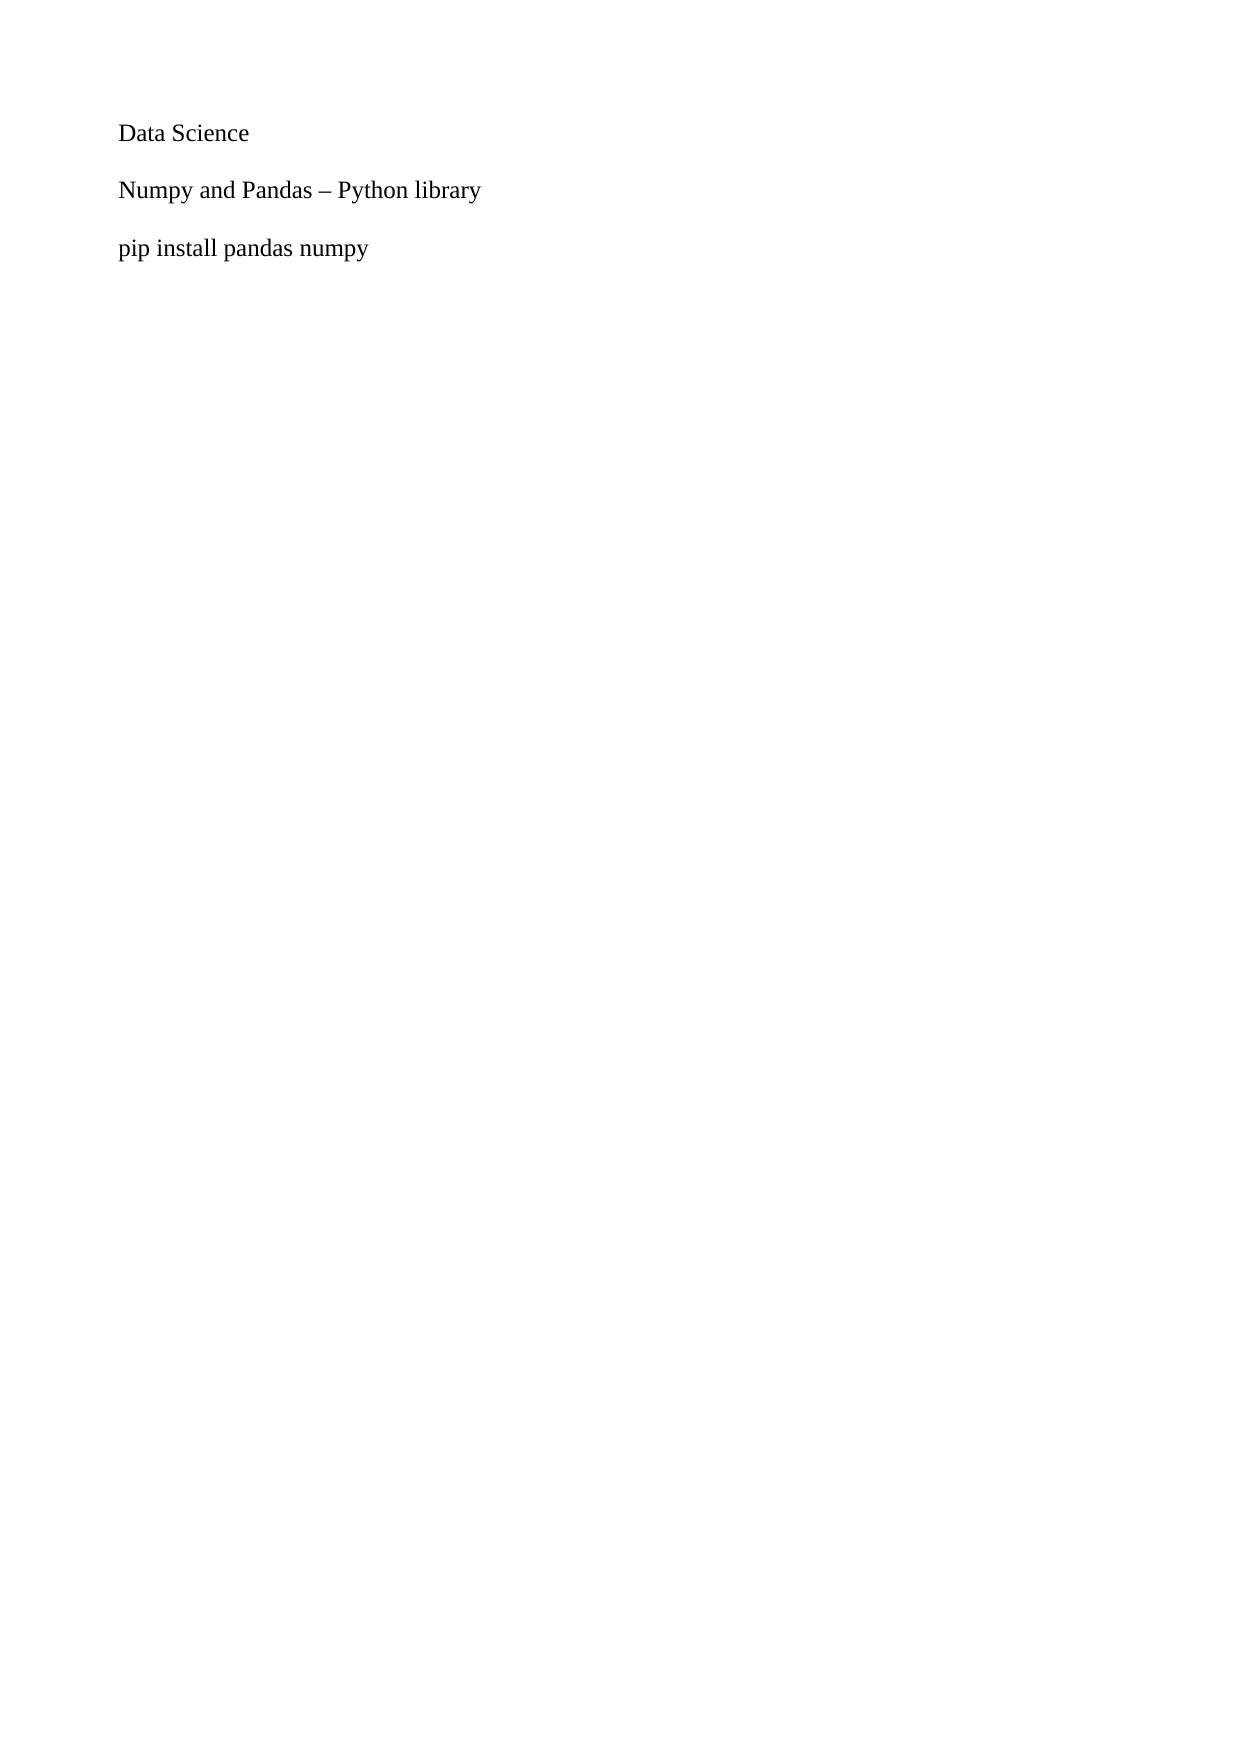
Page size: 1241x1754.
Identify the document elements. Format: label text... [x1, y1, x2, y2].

text Numpy and Pandas – Python library [118, 176, 1122, 204]
text Data Science [118, 118, 1122, 147]
text pip install pandas numpy [118, 233, 1122, 262]
